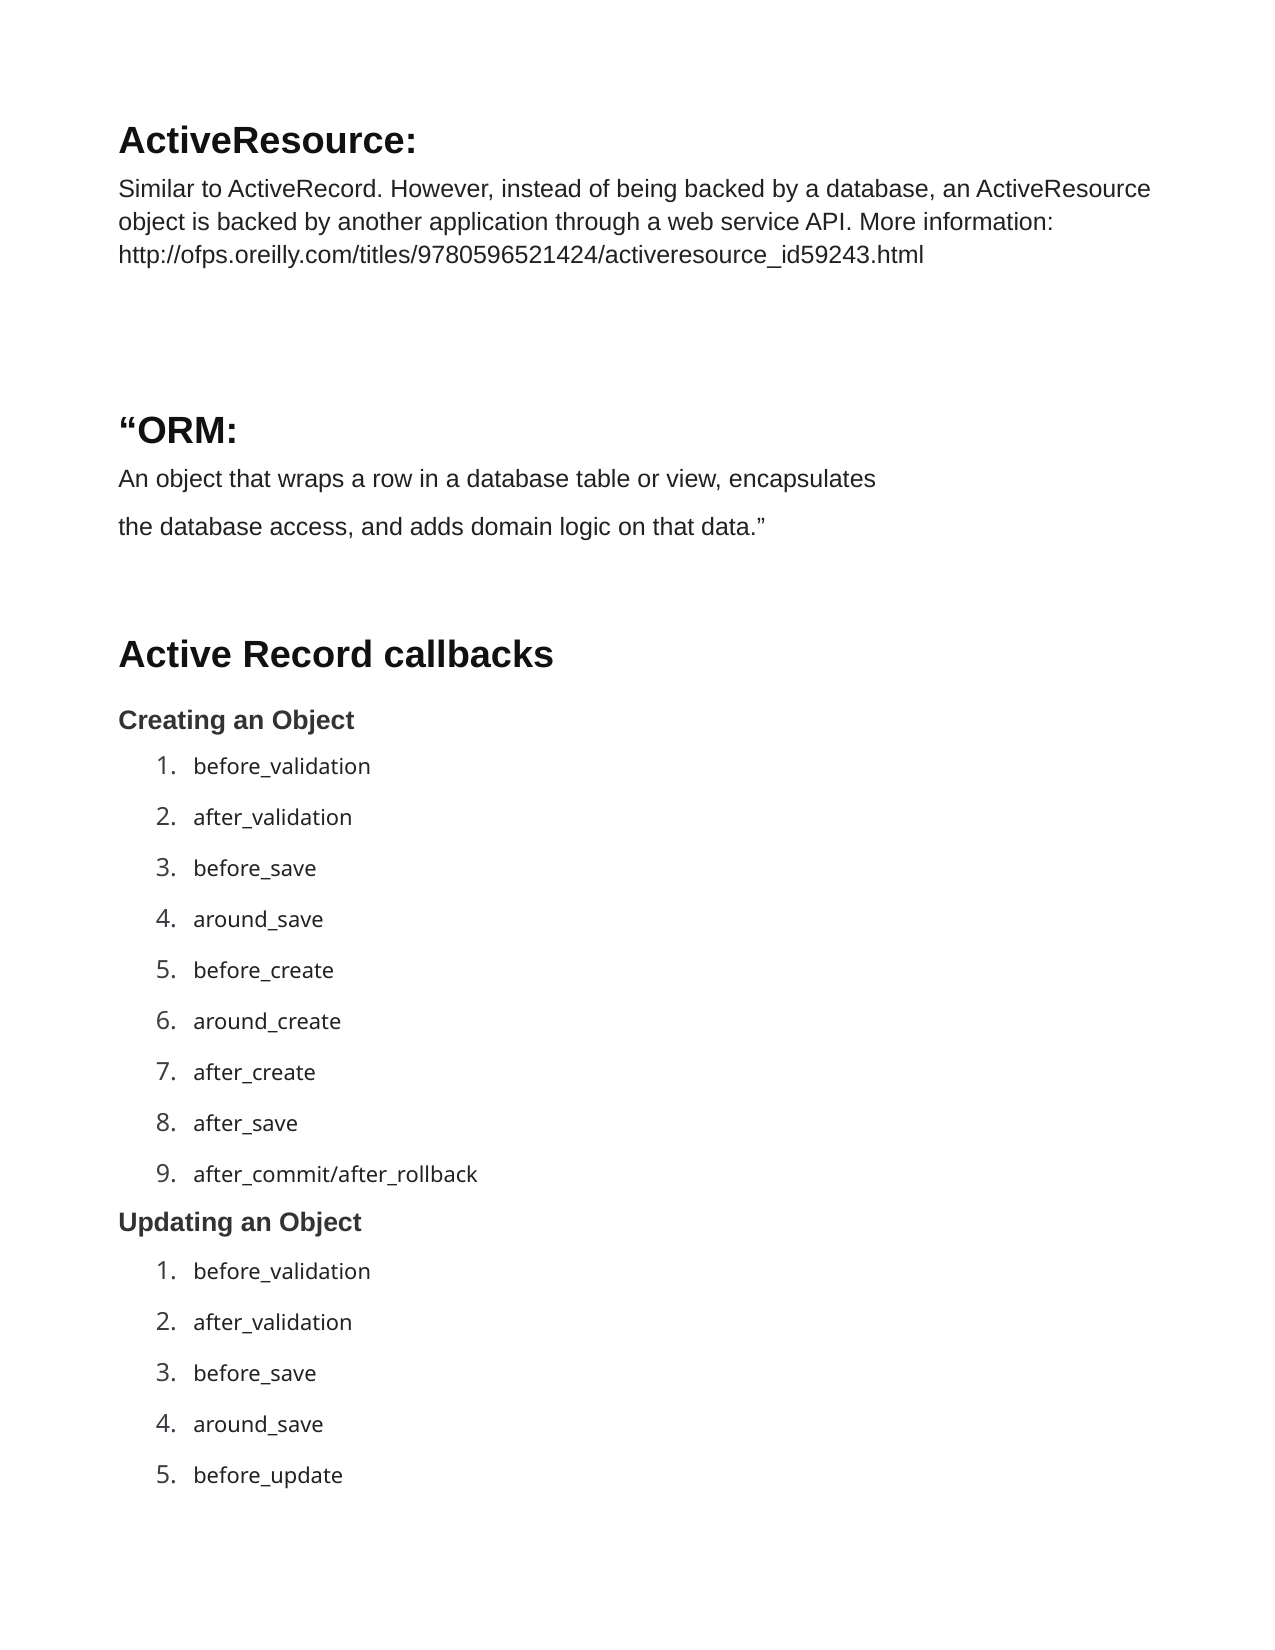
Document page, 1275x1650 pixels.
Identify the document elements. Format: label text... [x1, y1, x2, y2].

list after_commit/after_rollback [156, 1156, 1157, 1190]
list after_create [156, 1054, 1157, 1088]
text the database access, and adds domain logic on that data.” [118, 512, 1157, 541]
text Similar to ActiveRecord. However, instead of being backed by a database, an ActiveResource object is backed by another application through a web service API. More information: http://ofps.oreilly.com/titles/9780596521424/activeresource_id59243.html [118, 174, 1157, 269]
subtitle “ORM: [118, 408, 1157, 452]
subtitle Creating an Object [118, 701, 1157, 735]
list before_create [156, 952, 1157, 986]
list after_save [156, 1105, 1157, 1139]
list around_create [156, 1003, 1157, 1037]
list before_save [156, 850, 1157, 884]
subtitle ActiveResource: [118, 118, 1157, 162]
list around_save [156, 901, 1157, 935]
subtitle Active Record callbacks [118, 632, 1157, 676]
list after_validation [156, 1304, 1157, 1338]
list before_validation [156, 1253, 1157, 1287]
list Updating an Object [118, 1207, 1157, 1237]
list before_validation [156, 748, 1157, 782]
list after_validation [156, 799, 1157, 833]
text An object that wraps a row in a database table or view, encapsulates [118, 464, 1157, 493]
list around_save [156, 1406, 1157, 1440]
list before_save [156, 1355, 1157, 1389]
list before_update [156, 1457, 1157, 1491]
